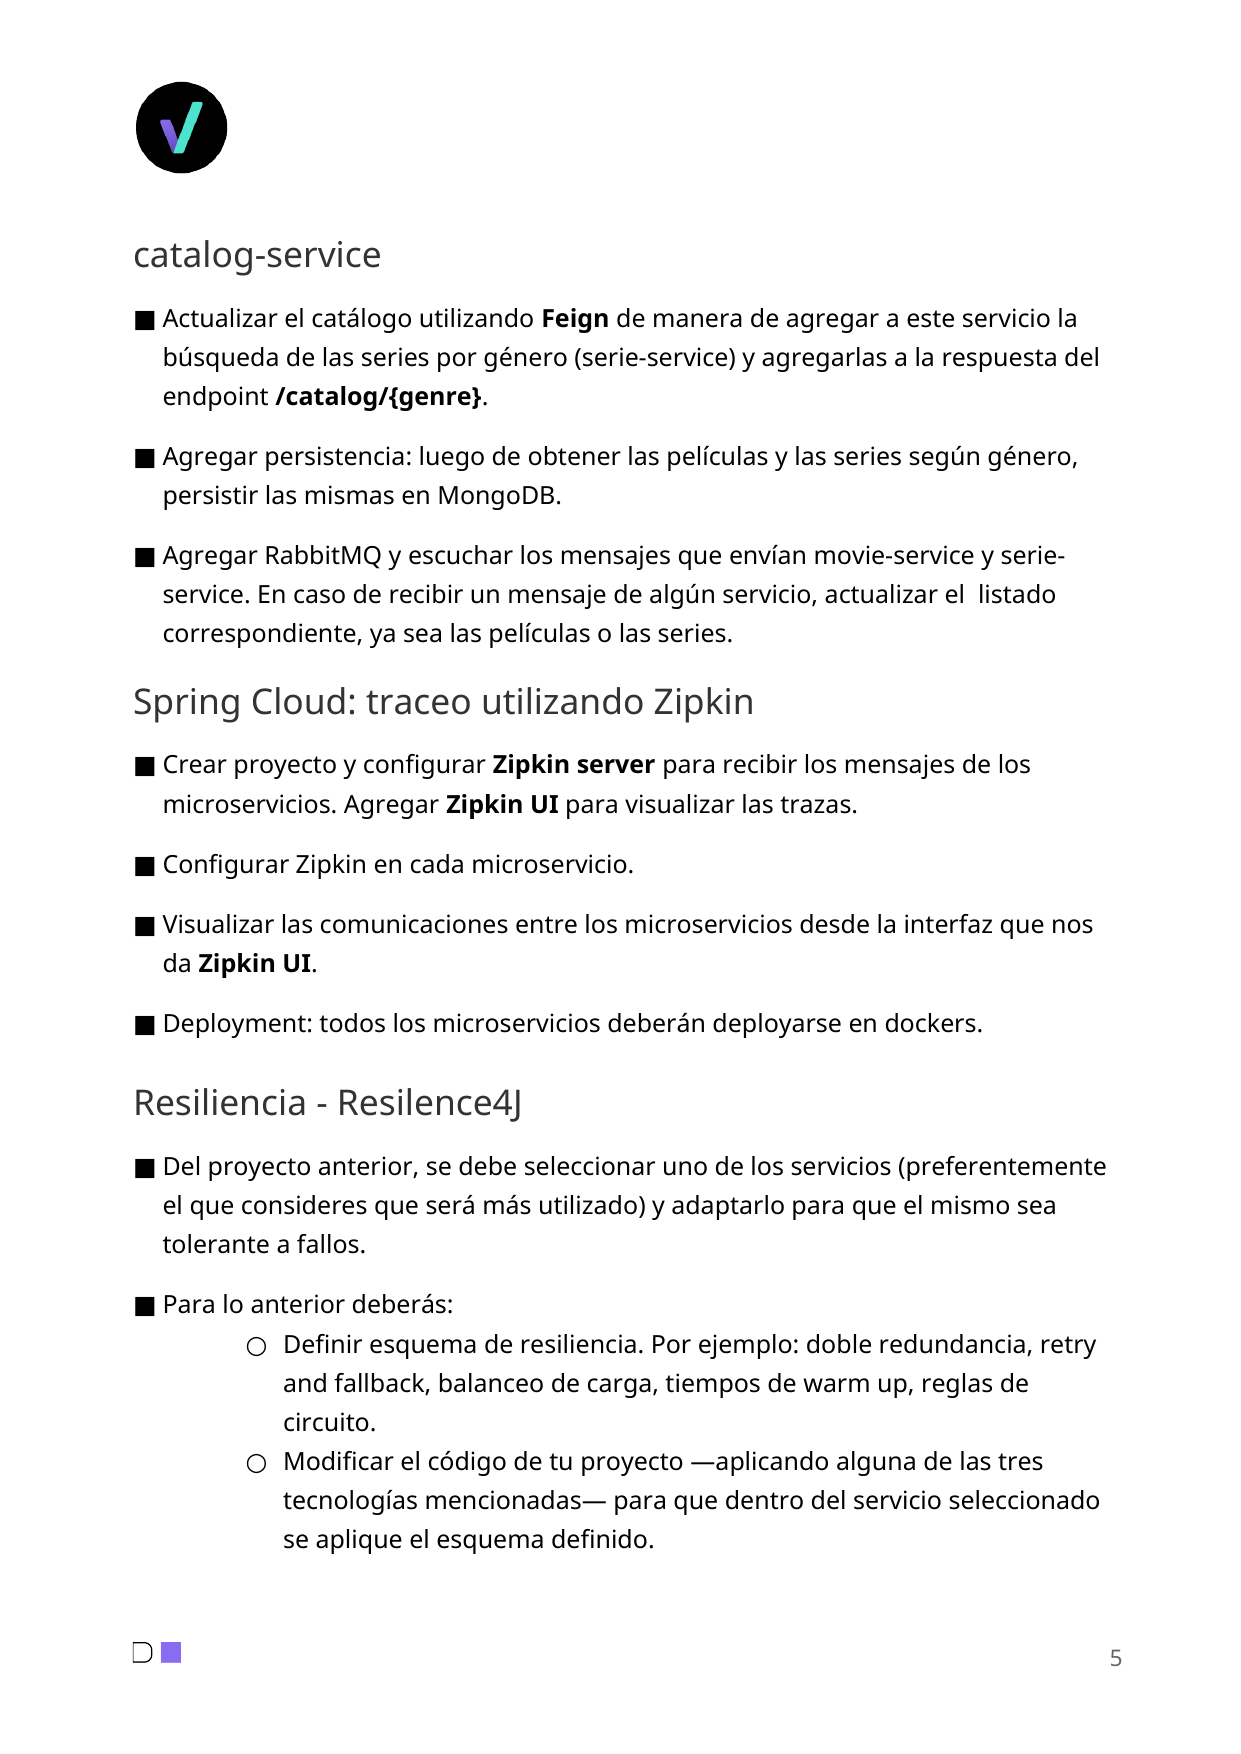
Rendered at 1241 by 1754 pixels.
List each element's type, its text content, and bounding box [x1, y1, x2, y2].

list Para lo anterior deberás: [133, 1287, 1122, 1321]
list Del proyecto anterior, se debe seleccionar uno de los servicios (preferentemente el que consideres que será más utilizado) y adaptarlo para que el mismo sea tolerante a fallos. [133, 1149, 1122, 1261]
subtitle Spring Cloud: traceo utilizando Zipkin [133, 676, 1122, 724]
list Agregar RabbitMQ y escuchar los mensajes que envían movie-service y serie-service. En caso de recibir un mensaje de algún servicio, actualizar el listado correspondiente, ya sea las películas o las series. [133, 538, 1122, 650]
list Crear proyecto y configurar Zipkin server para recibir los mensajes de los microservicios. Agregar Zipkin UI para visualizar las trazas. [133, 747, 1122, 820]
list Visualizar las comunicaciones entre los microservicios desde la interfaz que nos da Zipkin UI. [133, 906, 1122, 979]
list Actualizar el catálogo utilizando Feign de manera de agregar a este servicio la búsqueda de las series por género (serie-service) y agregarlas a la respuesta del endpoint /catalog/{genre}. [133, 300, 1122, 413]
list Deployment: todos los microservicios deberán deployarse en dockers. [133, 1005, 1122, 1039]
text Resiliencia - Resilence4J [133, 1078, 1122, 1126]
list Configurar Zipkin en cada microservicio. [133, 846, 1122, 880]
picture [120, 68, 241, 187]
list Agregar persistencia: luego de obtener las películas y las series según género, persistir las mismas en MongoDB. [133, 439, 1122, 512]
subtitle catalog-service [133, 229, 1122, 278]
picture [132, 1636, 182, 1668]
list Definir esquema de resiliencia. Por ejemplo: doble redundancia, retry and fallback, balanceo de carga, tiempos de warm up, reglas de circuito. [245, 1326, 1122, 1439]
list Modificar el código de tu proyecto —aplicando alguna de las tres tecnologías mencionadas— para que dentro del servicio seleccionado se aplique el esquema definido. [245, 1444, 1122, 1556]
